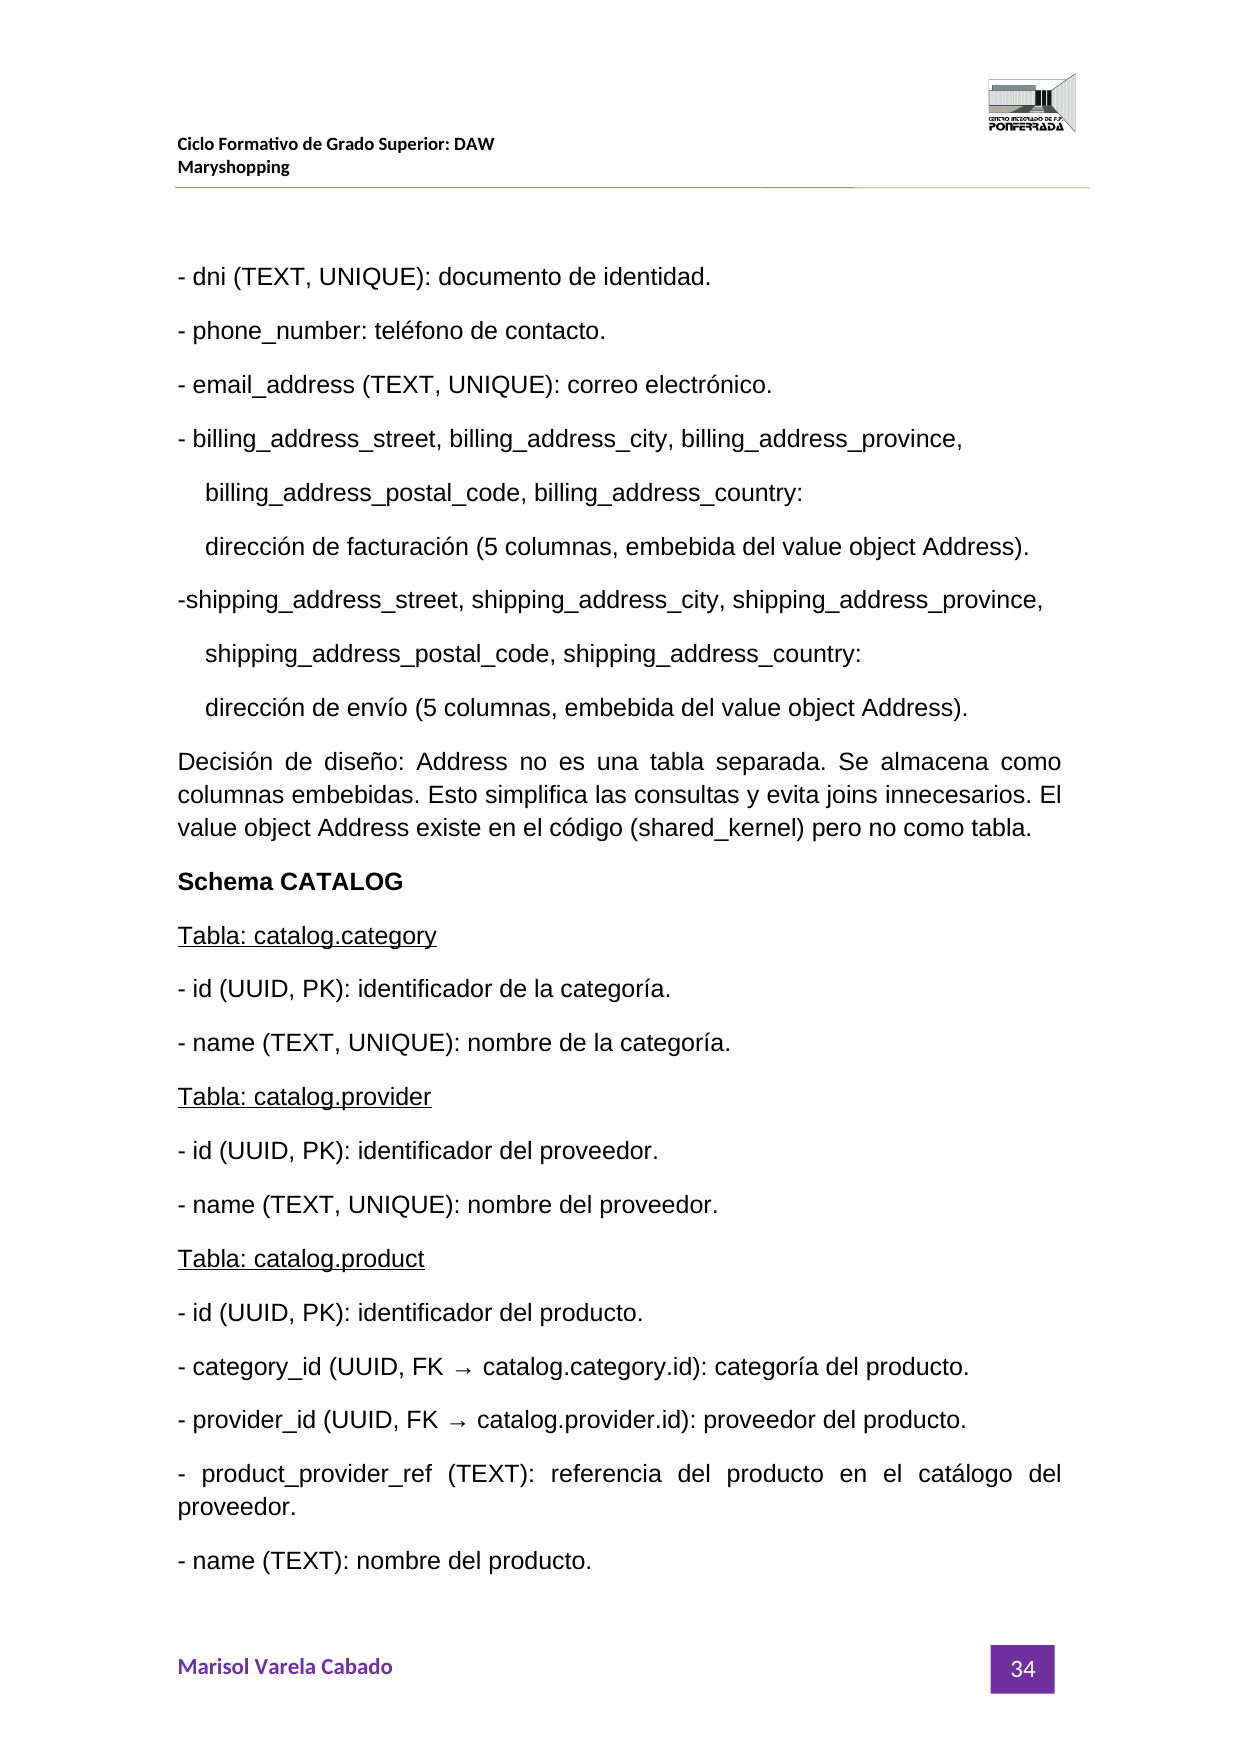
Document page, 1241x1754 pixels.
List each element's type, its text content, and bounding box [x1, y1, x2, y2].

text billing_address_postal_code, billing_address_country: [177, 478, 1063, 506]
text - product_provider_ref (TEXT): referencia del producto en el catálogo del proveedor. [177, 1459, 1063, 1521]
text - id (UUID, PK): identificador del producto. [177, 1298, 1063, 1326]
text - name (TEXT, UNIQUE): nombre de la categoría. [177, 1028, 1063, 1057]
text - id (UUID, PK): identificador del proveedor. [177, 1136, 1063, 1165]
text dirección de envío (5 columnas, embebida del value object Address). [177, 693, 1063, 722]
text - phone_number: teléfono de contacto. [177, 316, 1063, 345]
text Tabla: catalog.category [177, 921, 1063, 949]
text - id (UUID, PK): identificador de la categoría. [177, 974, 1063, 1003]
text dirección de facturación (5 columnas, embebida del value object Address). [177, 531, 1063, 560]
text - category_id (UUID, FK → catalog.category.id): categoría del producto. [177, 1351, 1063, 1380]
text - dni (TEXT, UNIQUE): documento de identidad. [177, 262, 1063, 291]
text shipping_address_postal_code, shipping_address_country: [177, 639, 1063, 668]
text Tabla: catalog.provider [177, 1082, 1063, 1111]
text - billing_address_street, billing_address_city, billing_address_province, [177, 424, 1063, 452]
text -shipping_address_street, shipping_address_city, shipping_address_province, [177, 585, 1063, 614]
text Tabla: catalog.product [177, 1244, 1063, 1272]
text - email_address (TEXT, UNIQUE): correo electrónico. [177, 370, 1063, 399]
text Decisión de diseño: Address no es una tabla separada. Se almacena como columnas embebidas. Esto simplifica las consultas y evita joins innecesarios. El value object Address existe en el código (shared_kernel) pero no como tabla. [177, 747, 1063, 842]
text - name (TEXT): nombre del producto. [177, 1546, 1063, 1575]
text Schema CATALOG [177, 867, 1063, 896]
text - name (TEXT, UNIQUE): nombre del proveedor. [177, 1190, 1063, 1219]
text - provider_id (UUID, FK → catalog.provider.id): proveedor del producto. [177, 1405, 1063, 1434]
